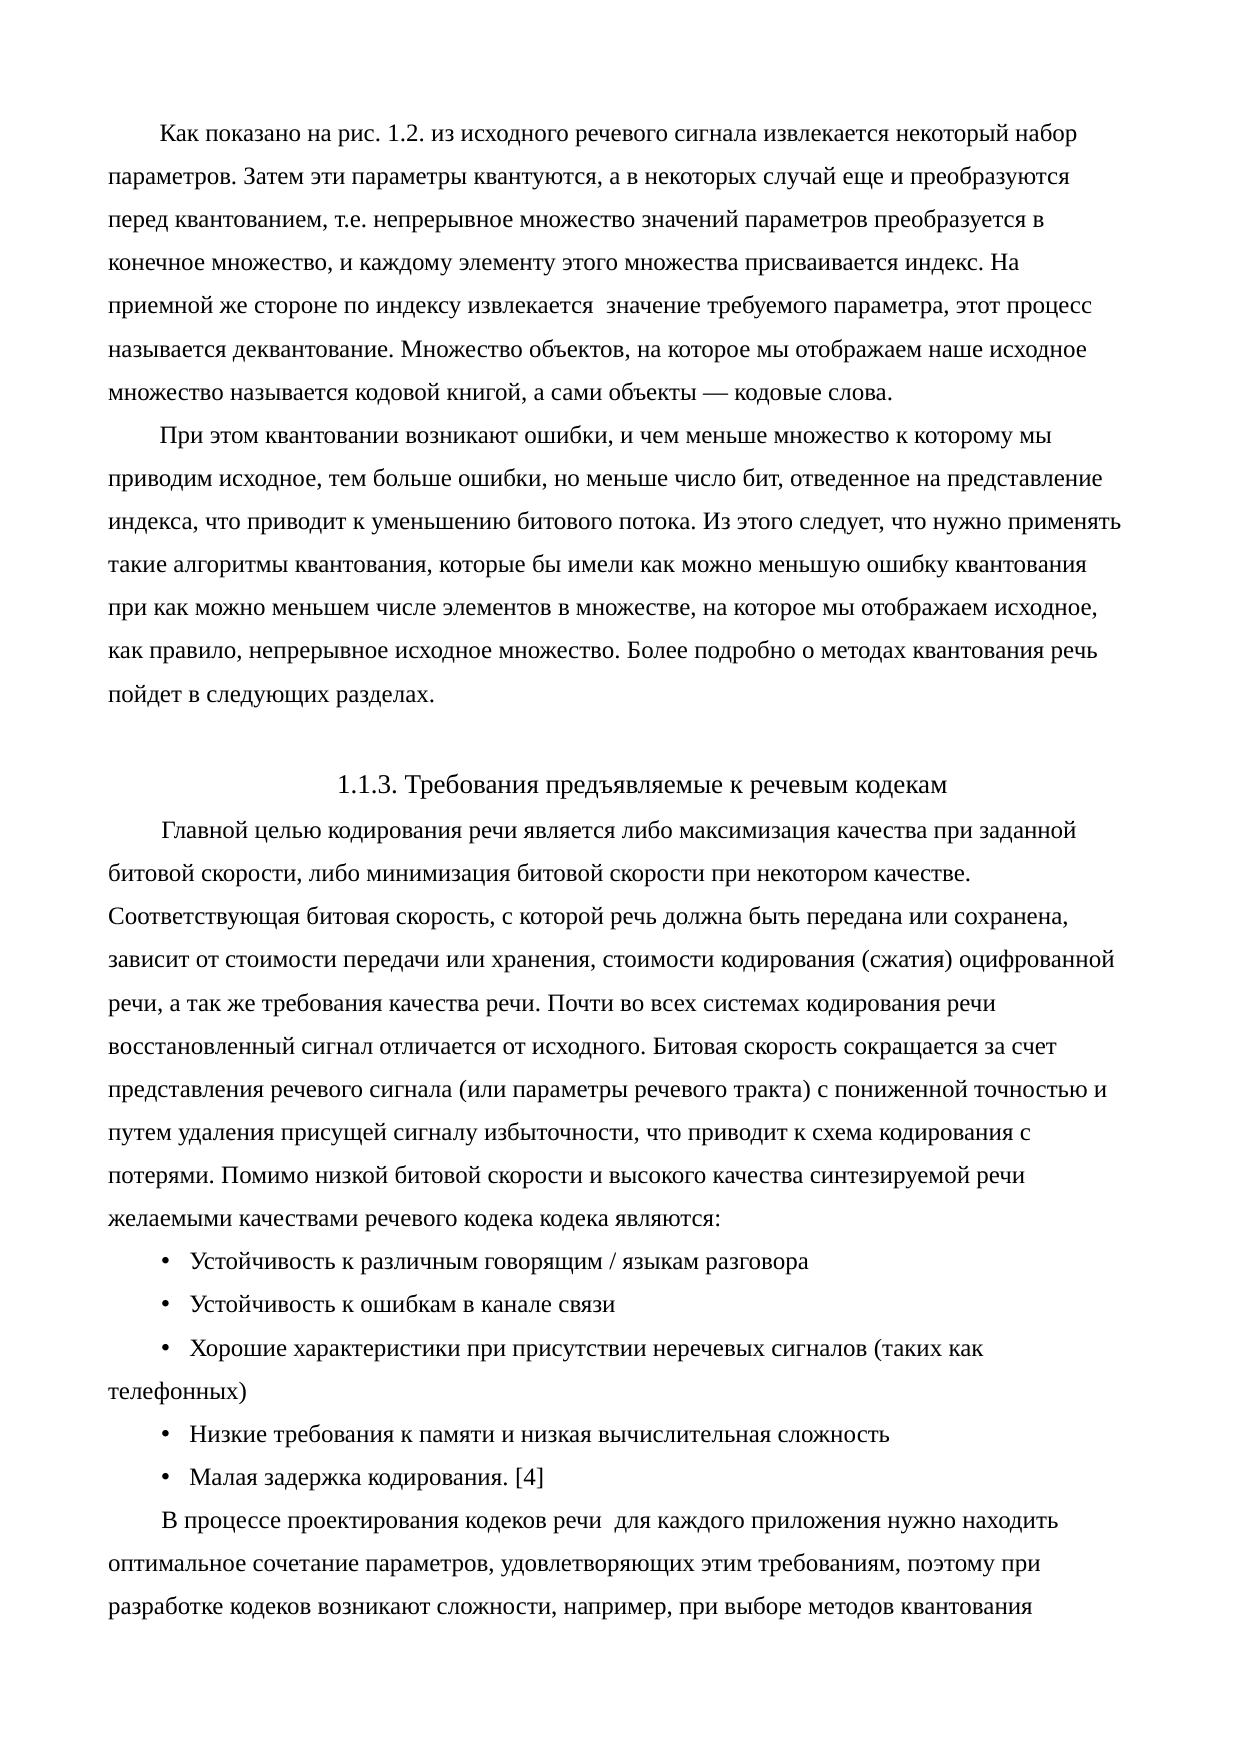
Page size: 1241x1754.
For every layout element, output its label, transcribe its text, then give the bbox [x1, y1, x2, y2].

list Устойчивость к ошибкам в канале связи [108, 1289, 1123, 1318]
list Хорошие характеристики при присутствии неречевых сигналов (таких как телефонных) [108, 1333, 1123, 1404]
text Как показано на рис. 1.2. из исходного речевого сигнала извлекается некоторый набор параметров. Затем эти параметры квантуются, а в некоторых случай еще и преобразуются перед квантованием, т.е. непрерывное множество значений параметров преобразуется в конечное множество, и каждому элементу этого множества присваивается индекс. На приемной же стороне по индексу извлекается значение требуемого параметра, этот процесс называется деквантование. Множество объектов, на которое мы отображаем наше исходное множество называется кодовой книгой, а сами объекты — кодовые слова. [108, 118, 1123, 406]
list Низкие требования к памяти и низкая вычислительная сложность [108, 1419, 1123, 1448]
text 1.1.3. Требования предъявляемые к речевым кодекам [108, 768, 1123, 800]
list Малая задержка кодирования. [4] [108, 1462, 1123, 1491]
text При этом квантовании возникают ошибки, и чем меньше множество к которому мы приводим исходное, тем больше ошибки, но меньше число бит, отведенное на представление индекса, что приводит к уменьшению битового потока. Из этого следует, что нужно применять такие алгоритмы квантования, которые бы имели как можно меньшую ошибку квантования при как можно меньшем числе элементов в множестве, на которое мы отображаем исходное, как правило, непрерывное исходное множество. Более подробно о методах квантования речь пойдет в следующих разделах. [108, 420, 1123, 707]
text В процессе проектирования кодеков речи для каждого приложения нужно находить оптимальное сочетание параметров, удовлетворяющих этим требованиям, поэтому при разработке кодеков возникают сложности, например, при выборе методов квантования [108, 1505, 1123, 1620]
text Главной целью кодирования речи является либо максимизация качества при заданной битовой скорости, либо минимизация битовой скорости при некотором качестве. Соответствующая битовая скорость, с которой речь должна быть передана или сохранена, зависит от стоимости передачи или хранения, стоимости кодирования (сжатия) оцифрованной речи, а так же требования качества речи. Почти во всех системах кодирования речи восстановленный сигнал отличается от исходного. Битовая скорость сокращается за счет представления речевого сигнала (или параметры речевого тракта) с пониженной точностью и путем удаления присущей сигналу избыточности, что приводит к схема кодирования с потерями. Помимо низкой битовой скорости и высокого качества синтезируемой речи желаемыми качествами речевого кодека кодека являются: [108, 815, 1123, 1232]
list Устойчивость к различным говорящим / языкам разговора [108, 1246, 1123, 1275]
